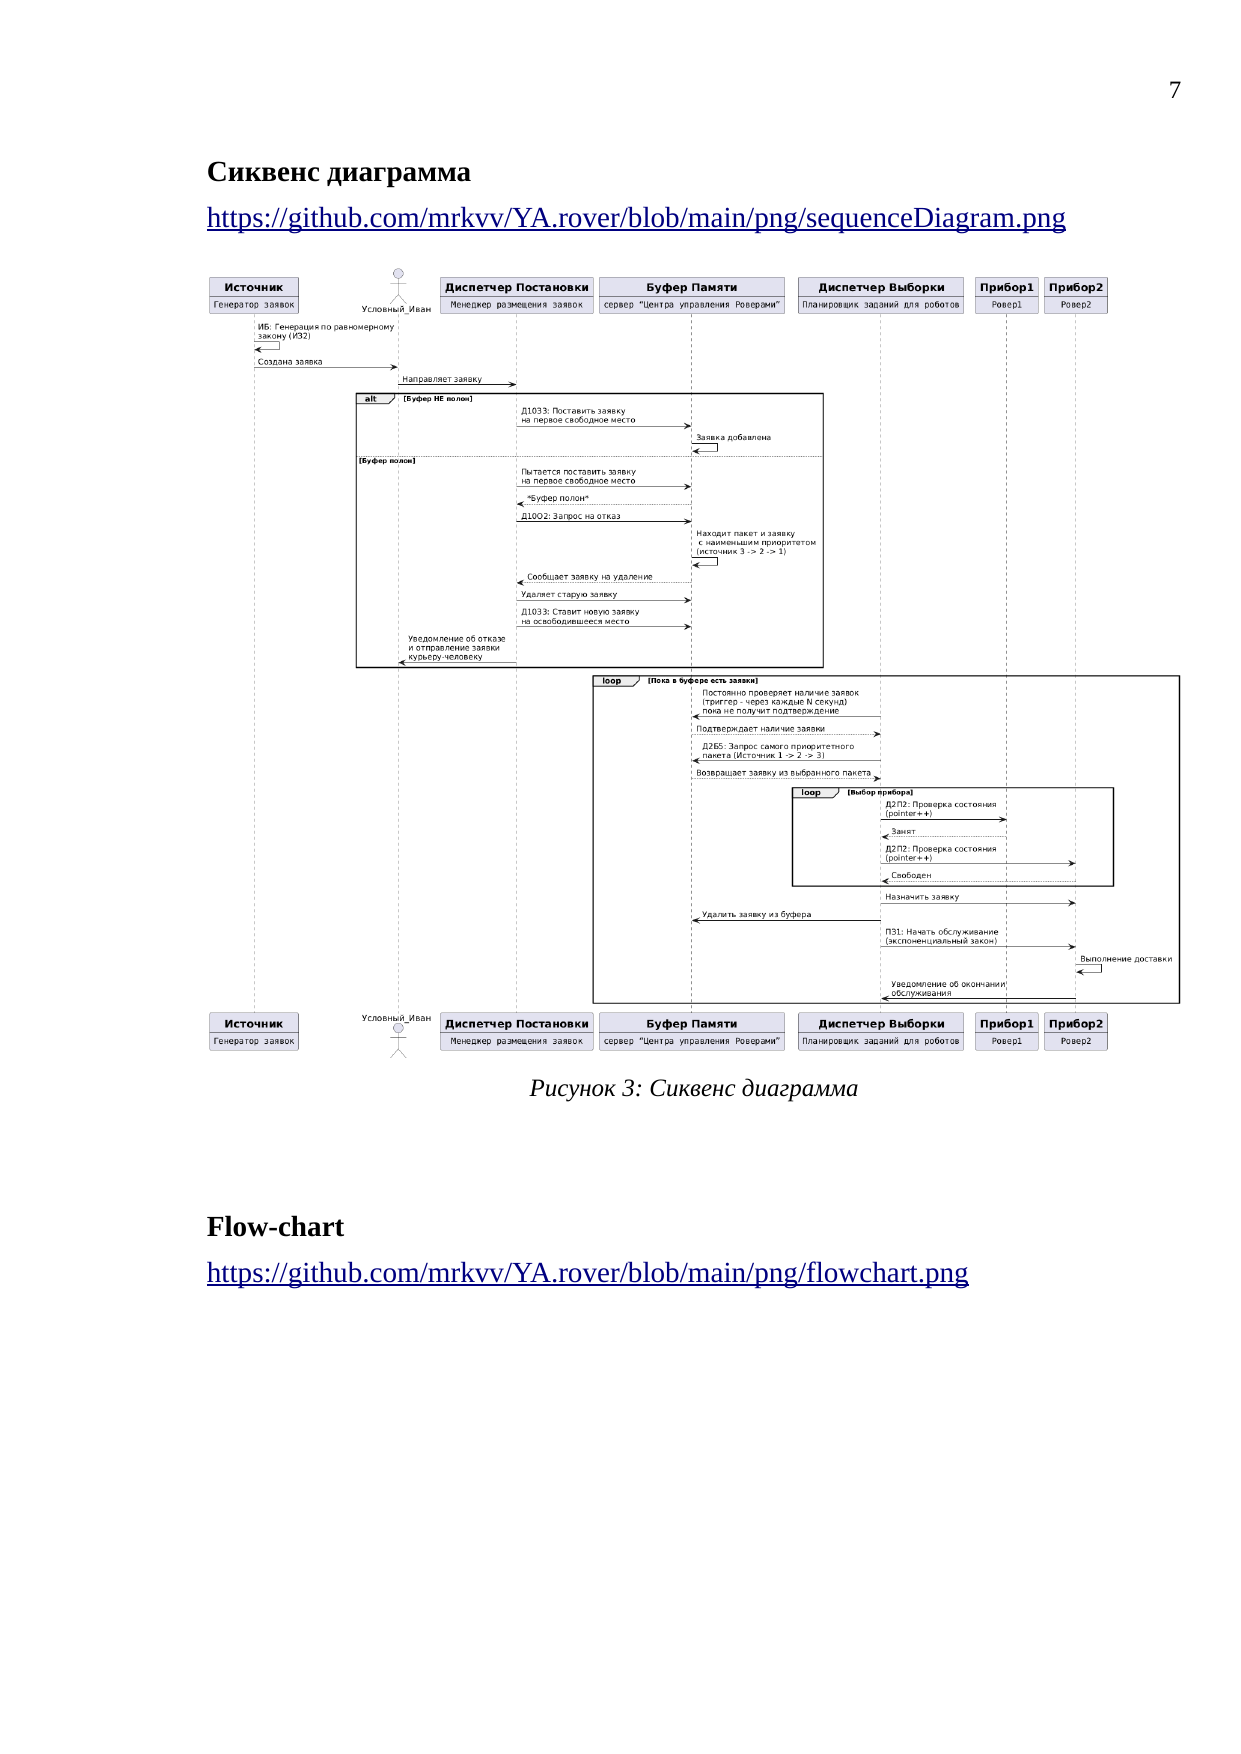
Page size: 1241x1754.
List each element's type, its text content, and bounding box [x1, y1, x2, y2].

text https://github.com/mrkvv/YA.rover/blob/main/png/flowchart.png [207, 1255, 1181, 1289]
text https://github.com/mrkvv/YA.rover/blob/main/png/sequenceDiagram.png [207, 200, 1181, 234]
subtitle Flow-chart [207, 1209, 1181, 1243]
picture [206, 265, 1182, 1061]
text Рисунок 3: Сиквенс диаграмма [207, 1061, 1181, 1102]
subtitle Сиквенс диаграмма [207, 154, 1181, 188]
